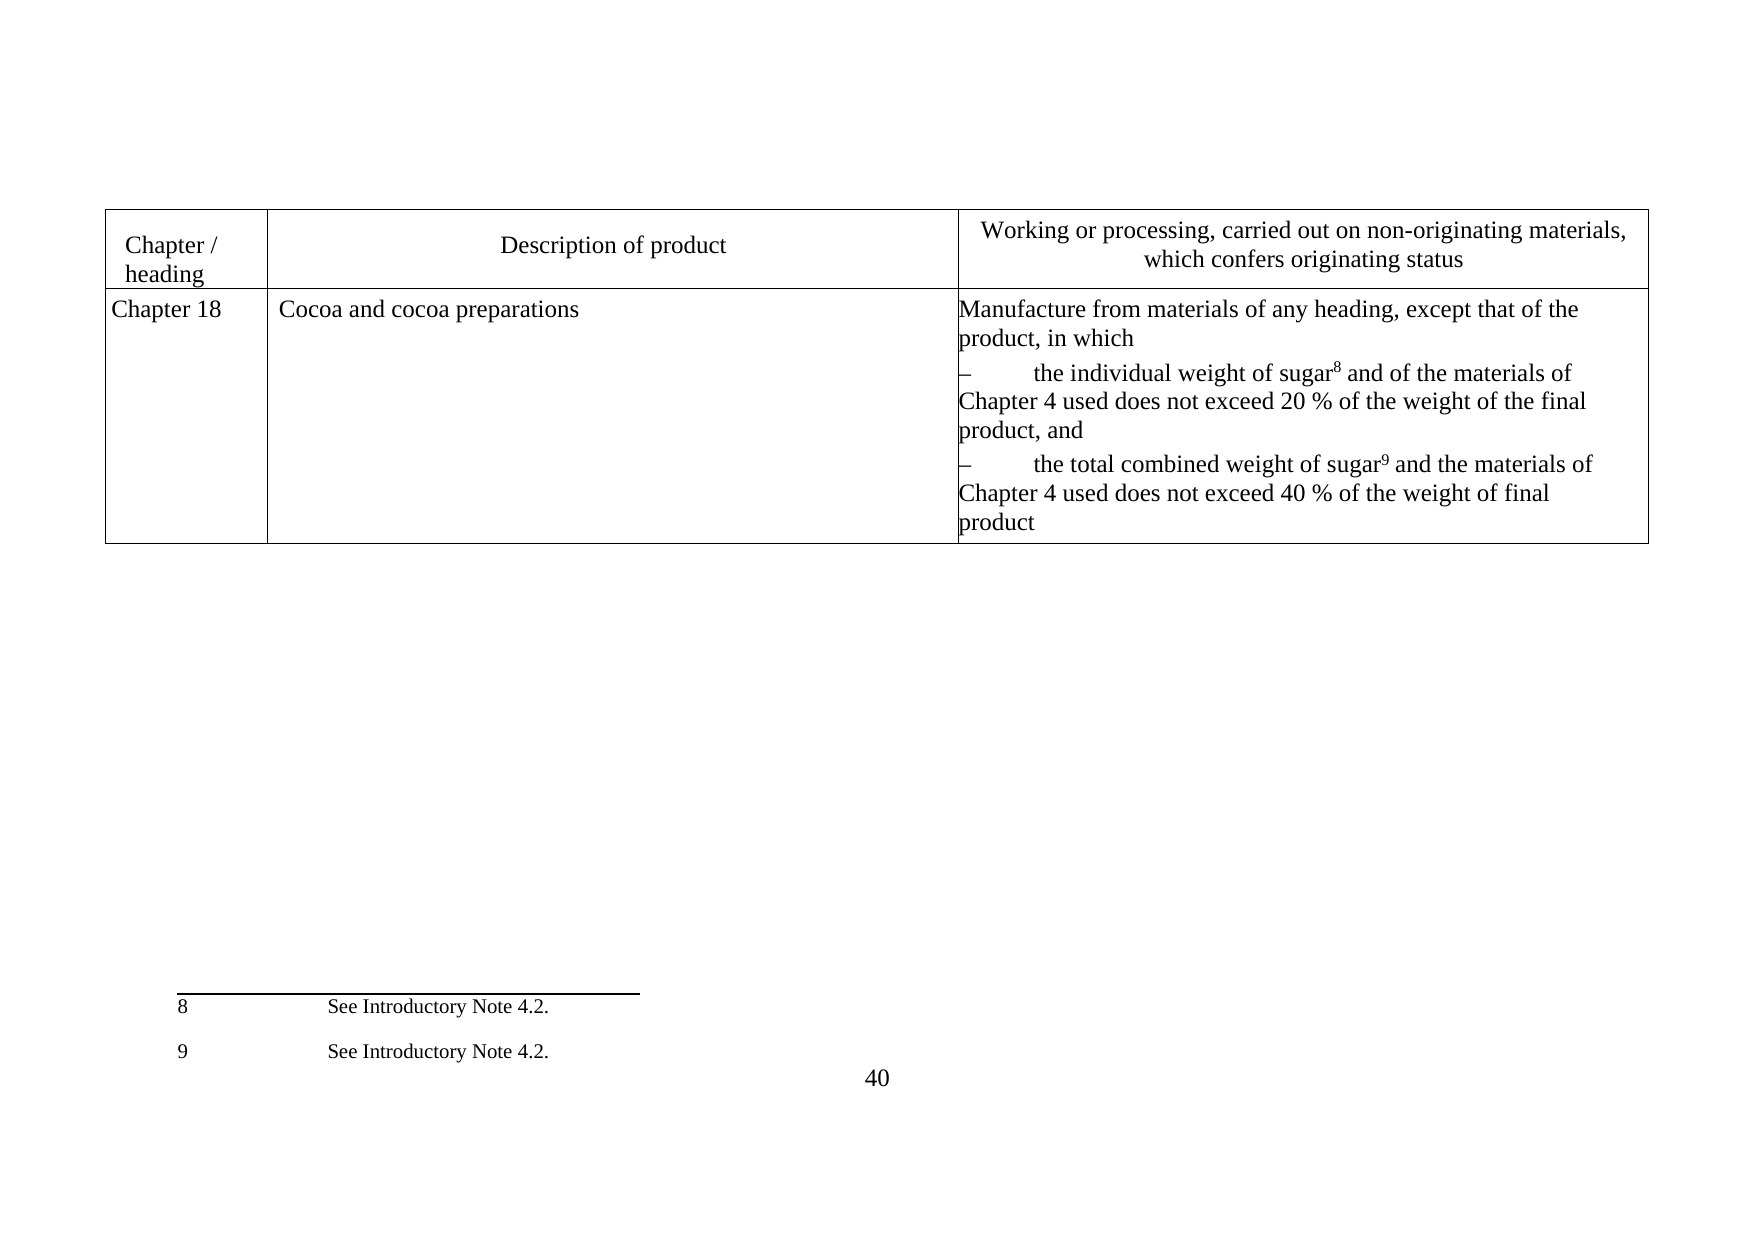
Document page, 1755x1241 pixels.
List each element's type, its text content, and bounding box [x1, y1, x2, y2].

table_cell Cocoa and cocoa preparations [268, 289, 958, 542]
table_cell Chapter 18 [106, 289, 267, 542]
table_header Chapter / heading [106, 210, 267, 287]
table_header Working or processing, carried out on non-originating materials, which confers originating status [959, 210, 1648, 287]
table_header Description of product [268, 210, 958, 287]
table_cell Manufacture from materials of any heading, except that of the product, in which the individual weight of sugar and of the materials of Chapter 4 used does not exceed 20 % of the weight of the final product, and the total combined weight of sugar and the materials of Chapter 4 used does not exceed 40 % of the weight of final product [959, 289, 1648, 542]
